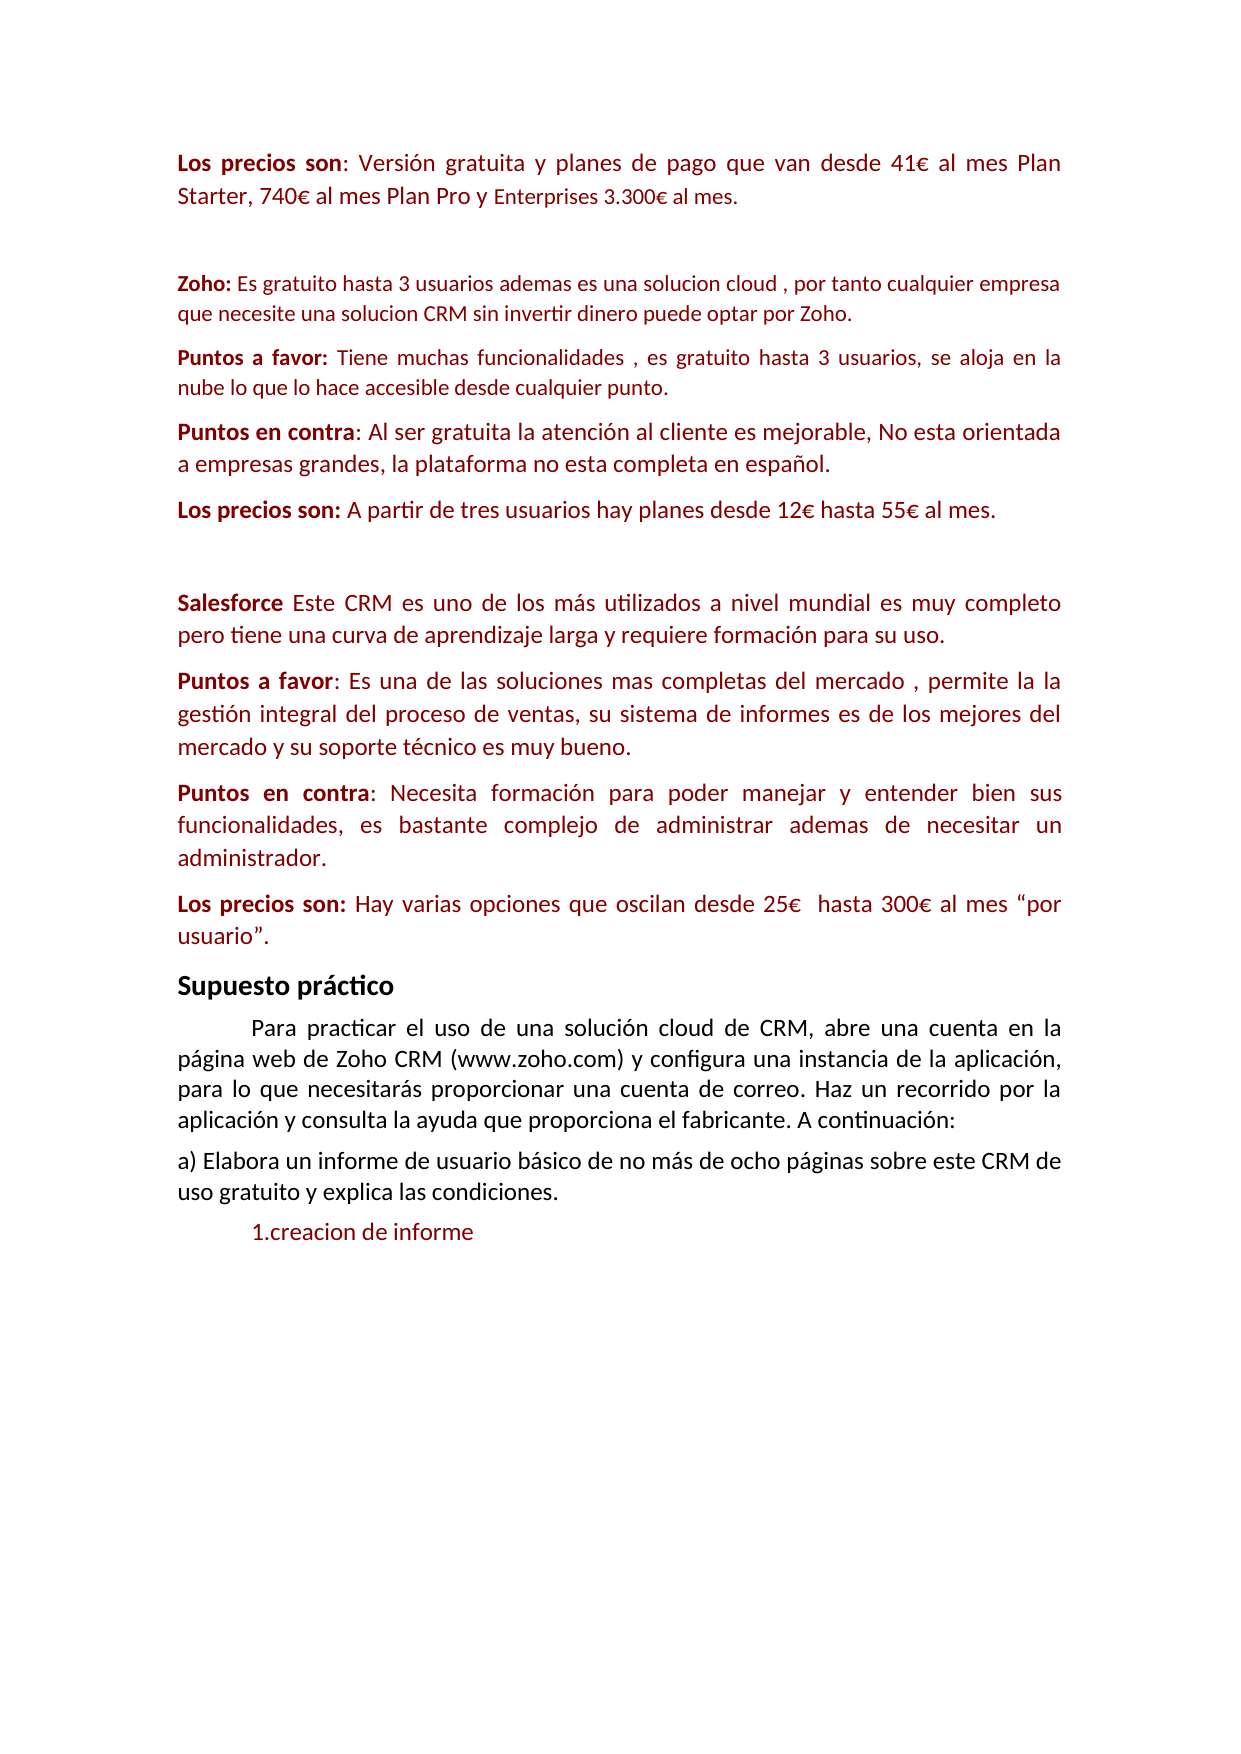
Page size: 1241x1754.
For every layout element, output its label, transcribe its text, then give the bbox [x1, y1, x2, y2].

text Puntos en contra: Necesita formación para poder manejar y entender bien sus funcionalidades, es bastante complejo de administrar ademas de necesitar un administrador. [177, 777, 1063, 872]
text Puntos a favor: Es una de las soluciones mas completas del mercado , permite la la gestión integral del proceso de ventas, su sistema de informes es de los mejores del mercado y su soporte técnico es muy bueno. [177, 665, 1063, 761]
list Puntos en contra: Al ser gratuita la atención al cliente es mejorable, No esta orientada a empresas grandes, la plataforma no esta completa en español. [177, 416, 1063, 479]
text Salesforce Este CRM es uno de los más utilizados a nivel mundial es muy completo pero tiene una curva de aprendizaje larga y requiere formación para su uso. [177, 587, 1063, 650]
text Puntos a favor: Tiene muchas funcionalidades , es gratuito hasta 3 usuarios, se aloja en la nube lo que lo hace accesible desde cualquier punto. [177, 343, 1063, 401]
text 1.creacion de informe [177, 1217, 1063, 1247]
text Supuesto práctico [177, 967, 1063, 1002]
text Los precios son: Hay varias opciones que oscilan desde 25€ hasta 300€ al mes “por usuario”. [177, 888, 1063, 951]
text Zoho: Es gratuito hasta 3 usuarios ademas es una solucion cloud , por tanto cualquier empresa que necesite una solucion CRM sin invertir dinero puede optar por Zoho. [177, 269, 1063, 327]
text Para practicar el uso de una solución cloud de CRM, abre una cuenta en la página web de Zoho CRM (www.zoho.com) y configura una instancia de la aplicación, para lo que necesitarás proporcionar una cuenta de correo. Haz un recorrido por la aplicación y consulta la ayuda que proporciona el fabricante. A continuación: [177, 1013, 1063, 1135]
list Los precios son: Versión gratuita y planes de pago que van desde 41€ al mes Plan Starter, 740€ al mes Plan Pro y Enterprises 3.300€ al mes. [177, 148, 1063, 211]
text Los precios son: A partir de tres usuarios hay planes desde 12€ hasta 55€ al mes. [177, 495, 1063, 525]
text a) Elabora un informe de usuario básico de no más de ocho páginas sobre este CRM de uso gratuito y explica las condiciones. [177, 1145, 1063, 1206]
